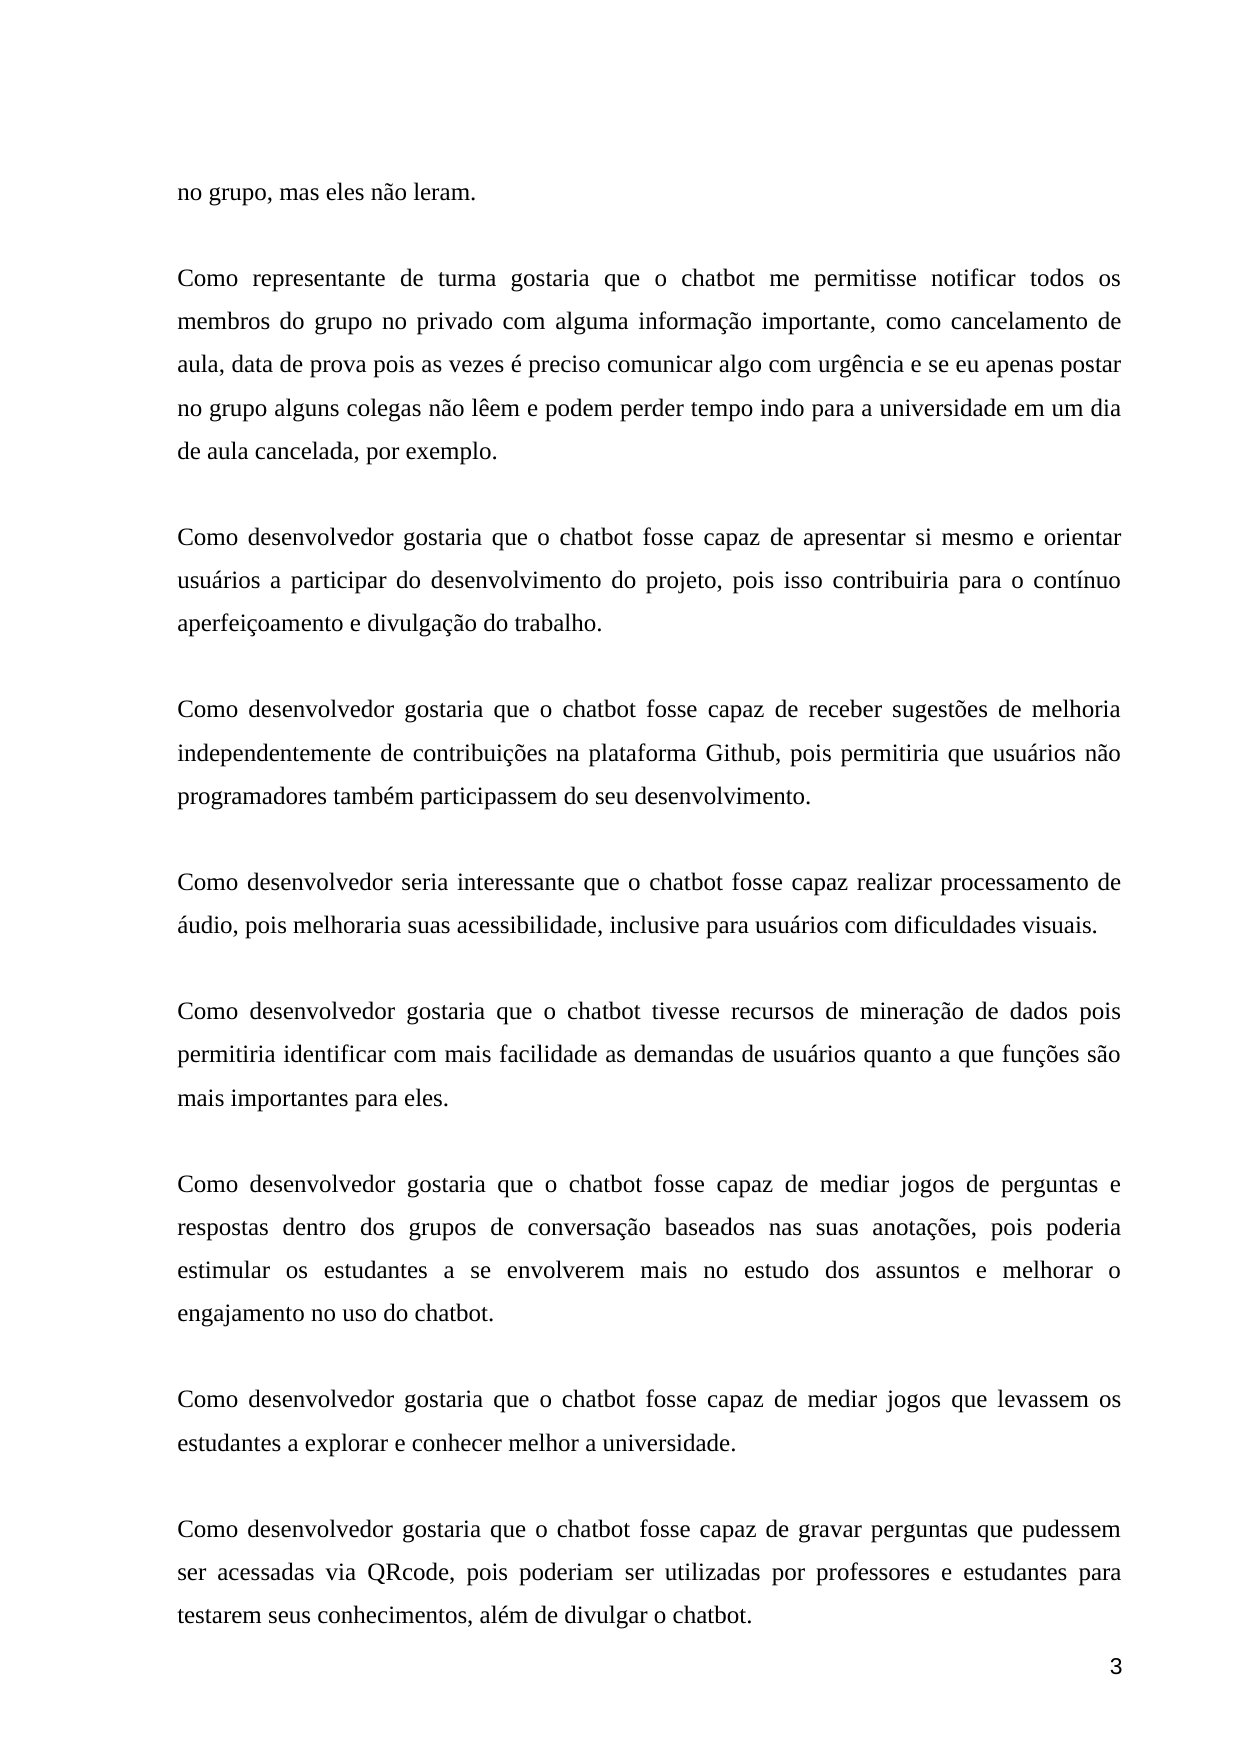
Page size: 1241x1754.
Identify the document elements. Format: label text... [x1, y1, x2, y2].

text no grupo, mas eles não leram. [177, 177, 1122, 206]
text Como desenvolvedor gostaria que o chatbot tivesse recursos de mineração de dados pois permitiria identificar com mais facilidade as demandas de usuários quanto a que funções são mais importantes para eles. [177, 996, 1122, 1111]
text Como desenvolvedor gostaria que o chatbot fosse capaz de mediar jogos que levassem os estudantes a explorar e conhecer melhor a universidade. [177, 1384, 1122, 1456]
text Como desenvolvedor gostaria que o chatbot fosse capaz de mediar jogos de perguntas e respostas dentro dos grupos de conversação baseados nas suas anotações, pois poderia estimular os estudantes a se envolverem mais no estudo dos assuntos e melhorar o engajamento no uso do chatbot. [177, 1169, 1122, 1327]
text Como desenvolvedor seria interessante que o chatbot fosse capaz realizar processamento de áudio, pois melhoraria suas acessibilidade, inclusive para usuários com dificuldades visuais. [177, 867, 1122, 939]
text Como desenvolvedor gostaria que o chatbot fosse capaz de apresentar si mesmo e orientar usuários a participar do desenvolvimento do projeto, pois isso contribuiria para o contínuo aperfeiçoamento e divulgação do trabalho. [177, 522, 1122, 637]
text Como representante de turma gostaria que o chatbot me permitisse notificar todos os membros do grupo no privado com alguma informação importante, como cancelamento de aula, data de prova pois as vezes é preciso comunicar algo com urgência e se eu apenas postar no grupo alguns colegas não lêem e podem perder tempo indo para a universidade em um dia de aula cancelada, por exemplo. [177, 263, 1122, 464]
text Como desenvolvedor gostaria que o chatbot fosse capaz de receber sugestões de melhoria independentemente de contribuições na plataforma Github, pois permitiria que usuários não programadores também participassem do seu desenvolvimento. [177, 694, 1122, 809]
text Como desenvolvedor gostaria que o chatbot fosse capaz de gravar perguntas que pudessem ser acessadas via QRcode, pois poderiam ser utilizadas por professores e estudantes para testarem seus conhecimentos, além de divulgar o chatbot. [177, 1514, 1122, 1629]
